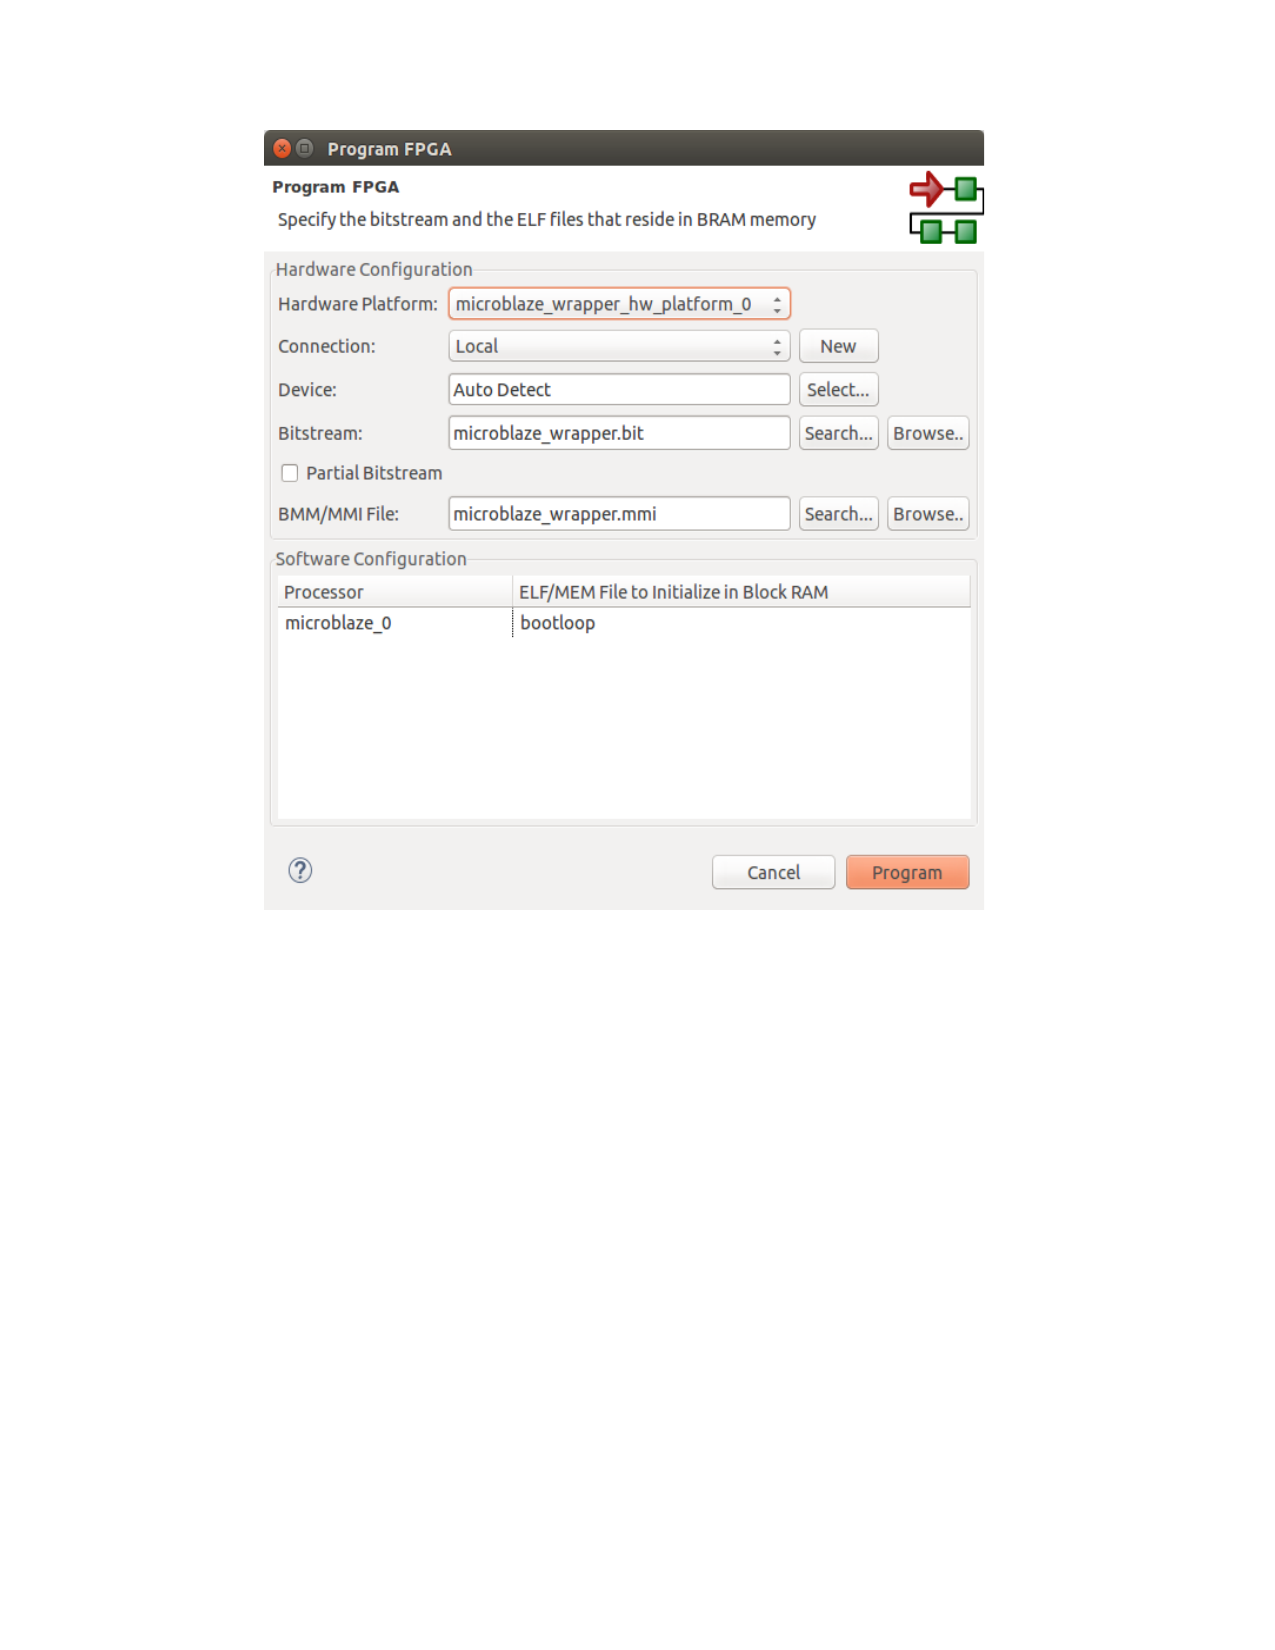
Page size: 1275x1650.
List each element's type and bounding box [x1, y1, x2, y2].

picture [264, 130, 985, 910]
